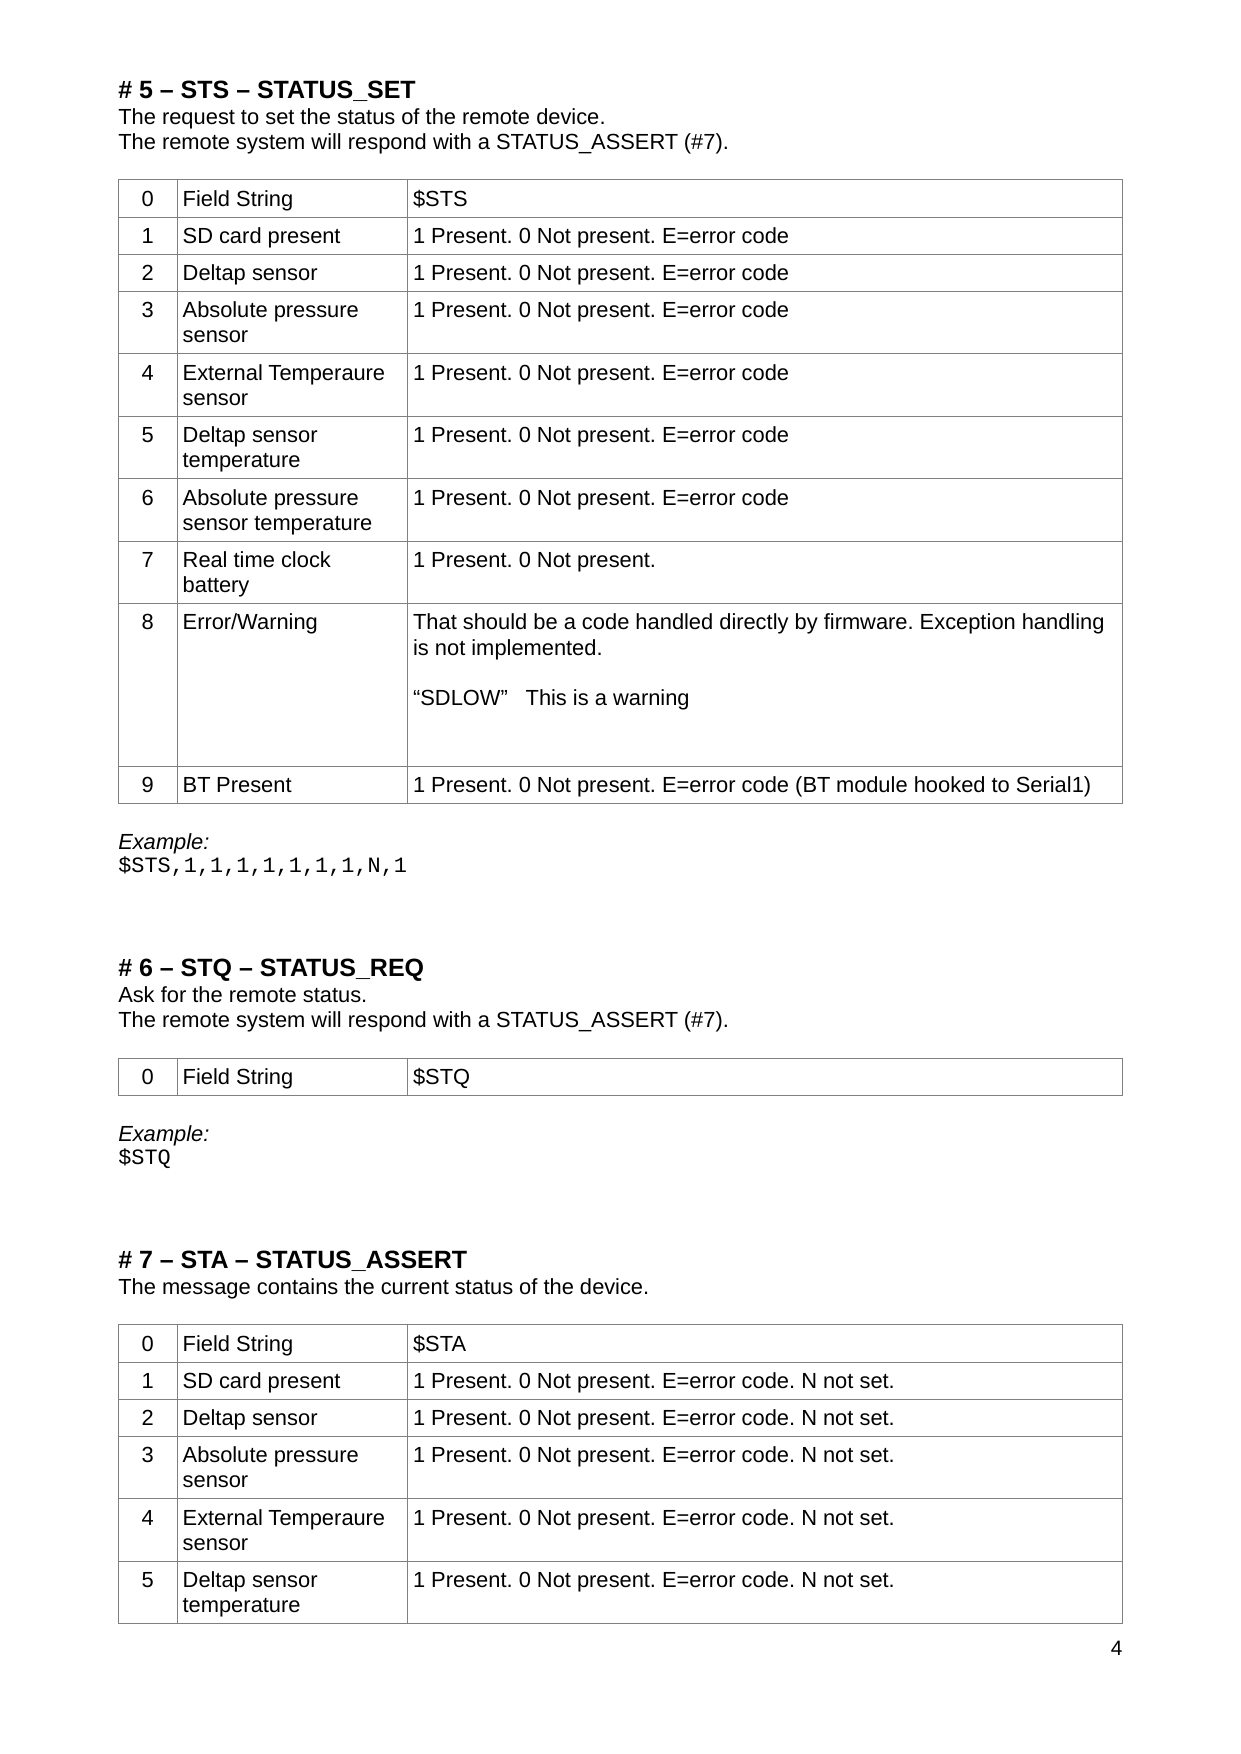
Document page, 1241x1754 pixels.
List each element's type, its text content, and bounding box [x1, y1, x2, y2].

table_cell 1 Present. 0 Not present. E=error code. N not set. [408, 1363, 1122, 1399]
table_cell Absolute pressure sensor [178, 1437, 407, 1498]
table_cell 1 Present. 0 Not present. E=error code. N not set. [408, 1437, 1122, 1498]
table_cell 1 Present. 0 Not present. E=error code [408, 292, 1122, 353]
text # 7 – STA – STATUS_ASSERT [118, 1245, 1122, 1274]
table_cell 6 [119, 479, 177, 541]
table_cell 3 [119, 1437, 177, 1498]
text Example: [118, 829, 1122, 854]
table_cell Absolute pressure sensor [178, 292, 407, 353]
table_cell 1 Present. 0 Not present. E=error code. N not set. [408, 1562, 1122, 1623]
text Ask for the remote status. [118, 982, 1122, 1007]
table_cell Deltap sensor [178, 1400, 407, 1436]
table_cell 1 Present. 0 Not present. E=error code [408, 417, 1122, 478]
table_cell Deltap sensor temperature [178, 417, 407, 478]
table_cell 4 [119, 1499, 177, 1561]
table_cell 9 [119, 767, 177, 803]
table_cell BT Present [178, 767, 407, 803]
text # 5 – STS – STATUS_SET [118, 75, 1122, 104]
table_cell Real time clock battery [178, 542, 407, 603]
table_header 0 [119, 1325, 177, 1361]
table_cell 2 [119, 255, 177, 291]
table_cell 1 Present. 0 Not present. [408, 542, 1122, 603]
table_cell 3 [119, 292, 177, 353]
table_cell SD card present [178, 218, 407, 254]
table_header Field String [178, 1325, 407, 1361]
table_cell 2 [119, 1400, 177, 1436]
table_cell Deltap sensor temperature [178, 1562, 407, 1623]
table_header 0 [119, 180, 177, 217]
table_cell Deltap sensor [178, 255, 407, 291]
table_header $STS [408, 180, 1122, 217]
table_cell 1 Present. 0 Not present. E=error code. N not set. [408, 1499, 1122, 1561]
table_cell 5 [119, 1562, 177, 1623]
table_cell That should be a code handled directly by firmware. Exception handling is not implemented. “SDLOW” This is a warning [408, 604, 1122, 766]
table_cell 8 [119, 604, 177, 766]
table_header Field String [178, 180, 407, 217]
text The remote system will respond with a STATUS_ASSERT (#7). [118, 129, 1122, 154]
table_header Field String [178, 1059, 407, 1095]
table_cell 1 Present. 0 Not present. E=error code [408, 255, 1122, 291]
table_header $STQ [408, 1059, 1122, 1095]
table_cell External Temperaure sensor [178, 1499, 407, 1561]
table_cell 1 Present. 0 Not present. E=error code (BT module hooked to Serial1) [408, 767, 1122, 803]
table_header 0 [119, 1059, 177, 1095]
table_cell 1 [119, 1363, 177, 1399]
table_cell 1 Present. 0 Not present. E=error code [408, 354, 1122, 416]
text # 6 – STQ – STATUS_REQ [118, 953, 1122, 982]
table_cell 1 Present. 0 Not present. E=error code [408, 218, 1122, 254]
table_cell 4 [119, 354, 177, 416]
text $STS,1,1,1,1,1,1,1,N,1 [118, 854, 1122, 879]
table_cell 1 Present. 0 Not present. E=error code [408, 479, 1122, 541]
table_cell 1 [119, 218, 177, 254]
text Example: [118, 1121, 1122, 1146]
text $STQ [118, 1146, 1122, 1171]
table_cell SD card present [178, 1363, 407, 1399]
text The remote system will respond with a STATUS_ASSERT (#7). [118, 1007, 1122, 1033]
text The message contains the current status of the device. [118, 1274, 1122, 1299]
text The request to set the status of the remote device. [118, 104, 1122, 129]
table_header $STA [408, 1325, 1122, 1361]
table_cell 1 Present. 0 Not present. E=error code. N not set. [408, 1400, 1122, 1436]
table_cell 5 [119, 417, 177, 478]
table_cell 7 [119, 542, 177, 603]
table_cell Absolute pressure sensor temperature [178, 479, 407, 541]
table_cell Error/Warning [178, 604, 407, 766]
table_cell External Temperaure sensor [178, 354, 407, 416]
